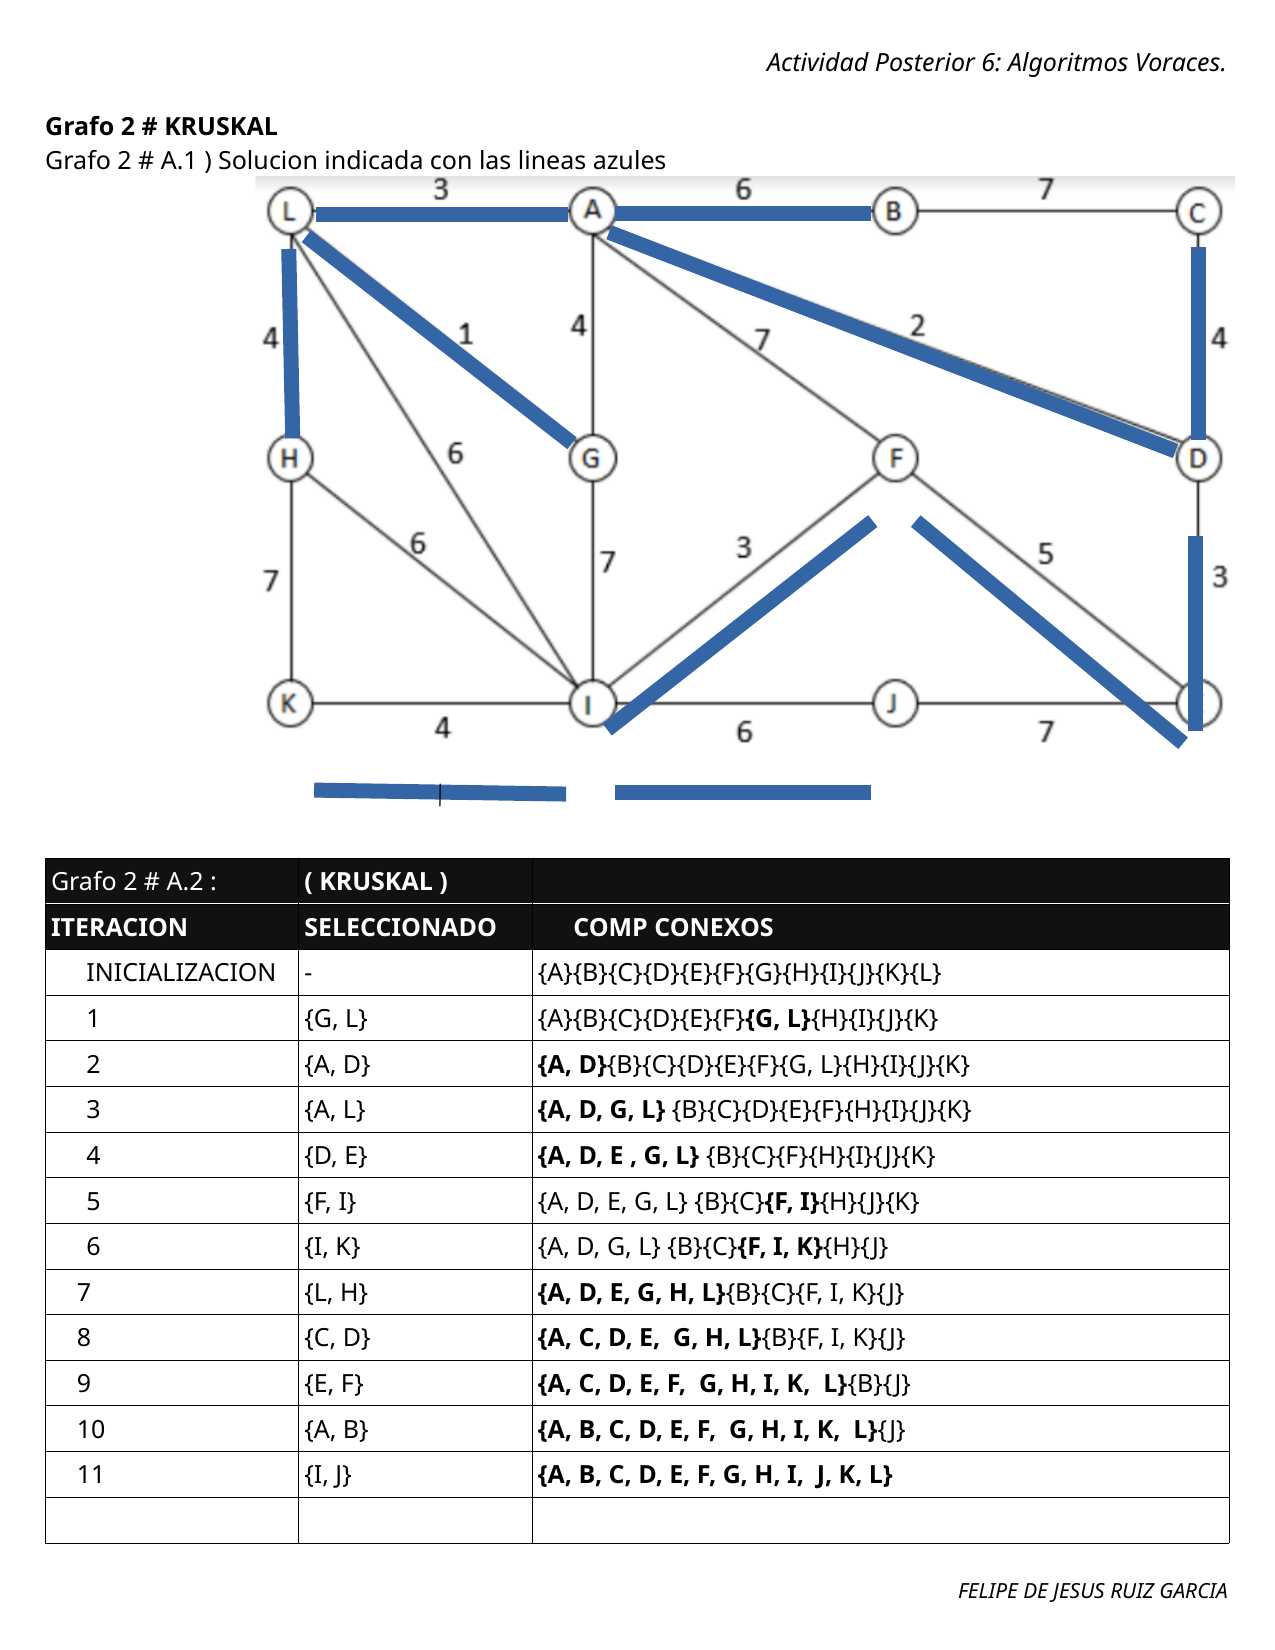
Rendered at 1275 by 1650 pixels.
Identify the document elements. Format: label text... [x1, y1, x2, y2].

table_cell 5 [46, 1178, 298, 1223]
table_cell - [299, 950, 532, 995]
table_cell {E, F} [299, 1361, 532, 1405]
table_cell 10 [46, 1406, 298, 1451]
table_cell 1 [46, 996, 298, 1040]
table_cell {C, D} [299, 1315, 532, 1360]
table_cell {A, B, C, D, E, F, G, H, I, J, K, L} [533, 1452, 1229, 1497]
table_cell {A}{B}{C}{D}{E}{F}{G}{H}{I}{J}{K}{L} [533, 950, 1229, 995]
text Grafo 2 # KRUSKAL [45, 108, 1230, 143]
table_cell [46, 1498, 298, 1542]
table_cell {A, D, E, G, L} {B}{C}{F, I}{H}{J}{K} [533, 1178, 1229, 1223]
table_cell {F, I} [299, 1178, 532, 1223]
table_cell {A, B, C, D, E, F, G, H, I, K, L}{J} [533, 1406, 1229, 1451]
table_cell 3 [46, 1087, 298, 1132]
table_cell {G, L} [299, 996, 532, 1040]
table_cell {A, C, D, E, F, G, H, I, K, L}{B}{J} [533, 1361, 1229, 1405]
table_cell 8 [46, 1315, 298, 1360]
table_cell {I, J} [299, 1452, 532, 1497]
table_cell [533, 1498, 1229, 1542]
table_cell {A, D, E, G, H, L}{B}{C}{F, I, K}{J} [533, 1270, 1229, 1314]
table_cell SELECCIONADO [299, 905, 532, 949]
picture [255, 176, 1235, 748]
table_cell {A, B} [299, 1406, 532, 1451]
table_cell 6 [46, 1224, 298, 1268]
table_cell {L, H} [299, 1270, 532, 1314]
table_cell {A, D}{B}{C}{D}{E}{F}{G, L}{H}{I}{J}{K} [533, 1041, 1229, 1086]
table_cell {A, D} [299, 1041, 532, 1086]
text Grafo 2 # A.1 ) Solucion indicada con las lineas azules [45, 143, 1230, 177]
table_header [533, 859, 1229, 903]
table_cell {A, C, D, E, G, H, L}{B}{F, I, K}{J} [533, 1315, 1229, 1360]
table_cell ITERACION [46, 905, 298, 949]
table_header ( KRUSKAL ) [299, 859, 532, 903]
table_cell 7 [46, 1270, 298, 1314]
table_cell {A, D, G, L} {B}{C}{F, I, K}{H}{J} [533, 1224, 1229, 1268]
table_cell INICIALIZACION [46, 950, 298, 995]
table_cell COMP CONEXOS [533, 905, 1229, 949]
table_cell [299, 1498, 532, 1542]
table_cell 2 [46, 1041, 298, 1086]
table_cell {A, D, E , G, L} {B}{C}{F}{H}{I}{J}{K} [533, 1133, 1229, 1177]
table_cell {A, L} [299, 1087, 532, 1132]
table_cell {A}{B}{C}{D}{E}{F}{G, L}{H}{I}{J}{K} [533, 996, 1229, 1040]
table_cell {A, D, G, L} {B}{C}{D}{E}{F}{H}{I}{J}{K} [533, 1087, 1229, 1132]
table_cell 4 [46, 1133, 298, 1177]
table_cell {D, E} [299, 1133, 532, 1177]
table_header Grafo 2 # A.2 : [46, 859, 298, 903]
table_cell {I, K} [299, 1224, 532, 1268]
table_cell 11 [46, 1452, 298, 1497]
table_cell 9 [46, 1361, 298, 1405]
